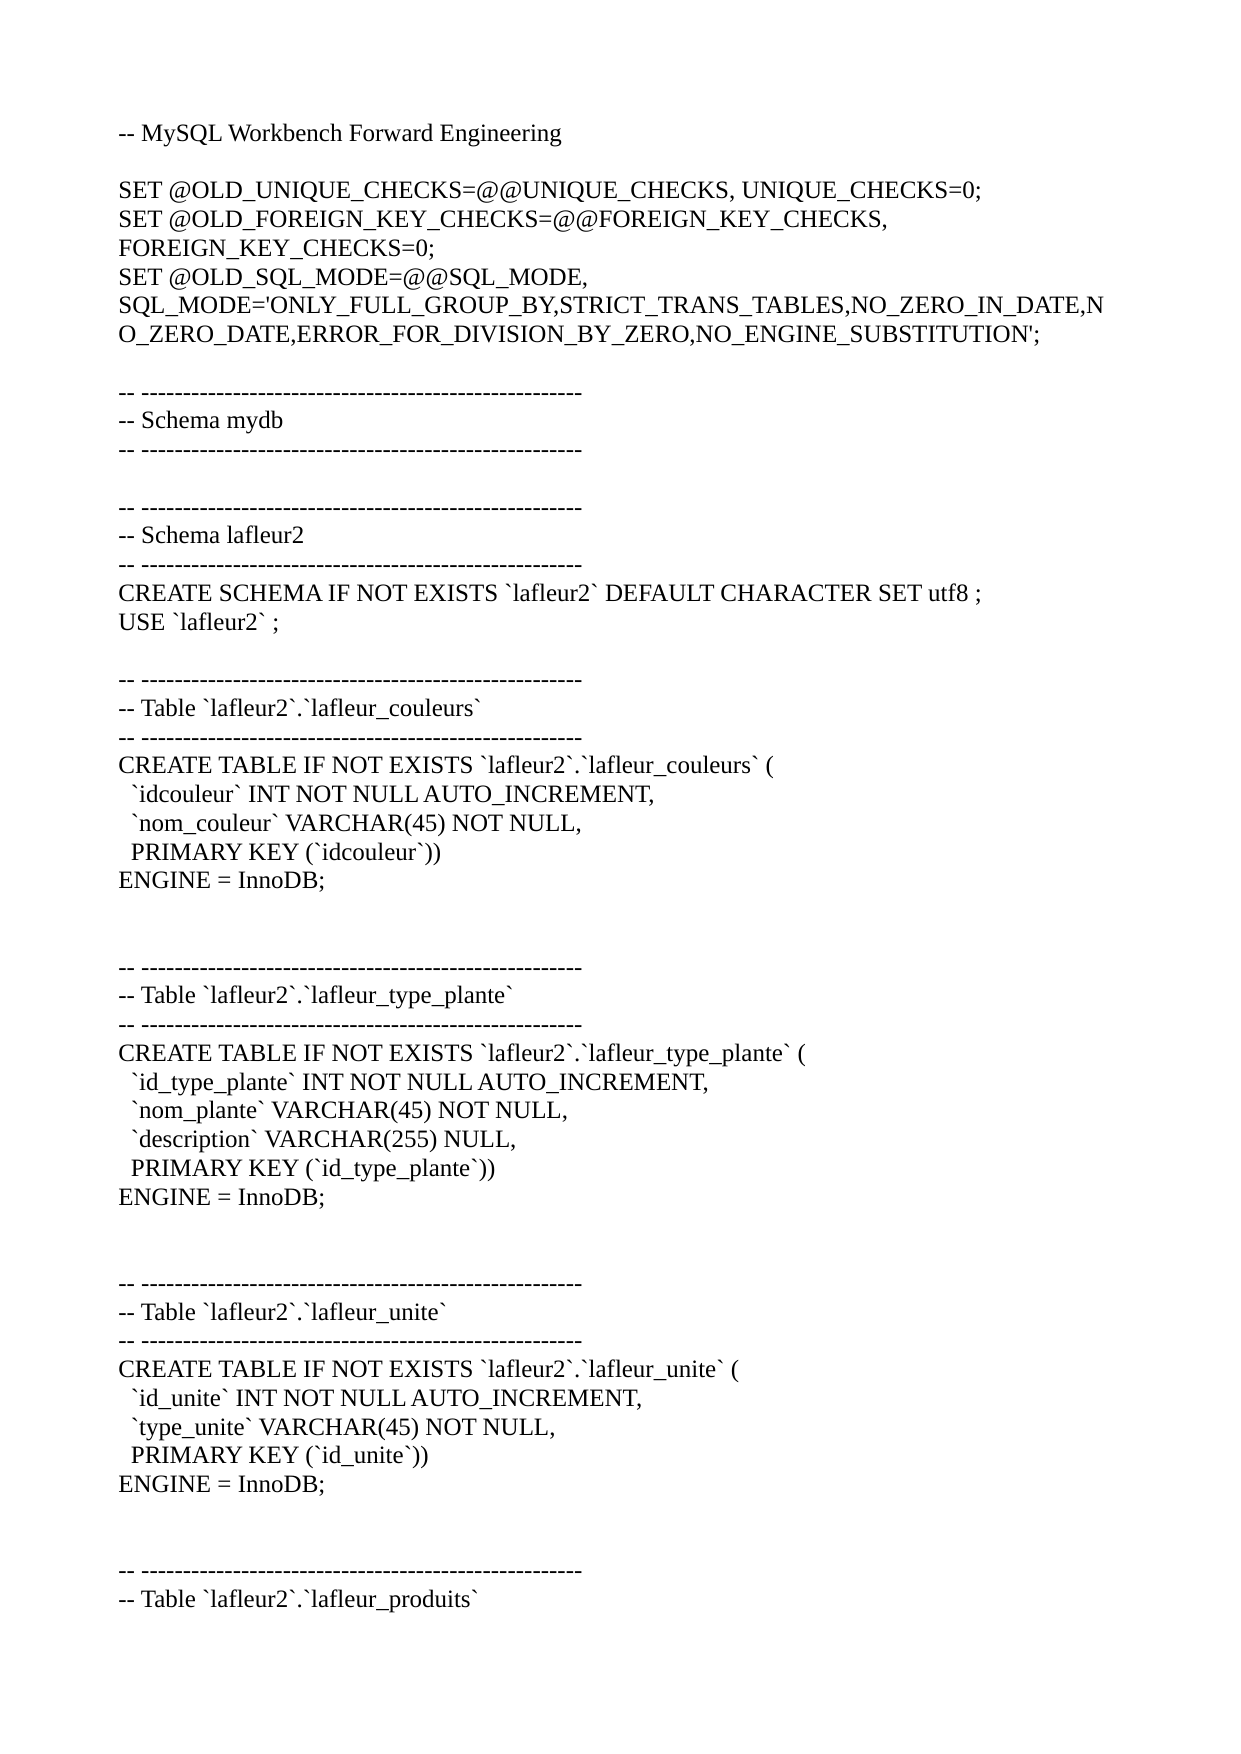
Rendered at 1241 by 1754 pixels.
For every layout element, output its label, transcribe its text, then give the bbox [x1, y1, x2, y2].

text -- MySQL Workbench Forward Engineering SET @OLD_UNIQUE_CHECKS=@@UNIQUE_CHECKS, UNIQUE_CHECKS=0; SET @OLD_FOREIGN_KEY_CHECKS=@@FOREIGN_KEY_CHECKS, FOREIGN_KEY_CHECKS=0; SET @OLD_SQL_MODE=@@SQL_MODE, SQL_MODE='ONLY_FULL_GROUP_BY,STRICT_TRANS_TABLES,NO_ZERO_IN_DATE,NO_ZERO_DATE,ERROR_FOR_DIVISION_BY_ZERO,NO_ENGINE_SUBSTITUTION'; -- ----------------------------------------------------- -- Schema mydb -- ----------------------------------------------------- -- ----------------------------------------------------- -- Schema lafleur2 -- ----------------------------------------------------- CREATE SCHEMA IF NOT EXISTS `lafleur2` DEFAULT CHARACTER SET utf8 ; USE `lafleur2` ; -- ----------------------------------------------------- -- Table `lafleur2`.`lafleur_couleurs` -- ----------------------------------------------------- CREATE TABLE IF NOT EXISTS `lafleur2`.`lafleur_couleurs` ( `idcouleur` INT NOT NULL AUTO_INCREMENT, `nom_couleur` VARCHAR(45) NOT NULL, PRIMARY KEY (`idcouleur`)) ENGINE = InnoDB; -- ----------------------------------------------------- -- Table `lafleur2`.`lafleur_type_plante` -- ----------------------------------------------------- CREATE TABLE IF NOT EXISTS `lafleur2`.`lafleur_type_plante` ( `id_type_plante` INT NOT NULL AUTO_INCREMENT, `nom_plante` VARCHAR(45) NOT NULL, `description` VARCHAR(255) NULL, PRIMARY KEY (`id_type_plante`)) ENGINE = InnoDB; -- ----------------------------------------------------- -- Table `lafleur2`.`lafleur_unite` -- ----------------------------------------------------- CREATE TABLE IF NOT EXISTS `lafleur2`.`lafleur_unite` ( `id_unite` INT NOT NULL AUTO_INCREMENT, `type_unite` VARCHAR(45) NOT NULL, PRIMARY KEY (`id_unite`)) ENGINE = InnoDB; -- ----------------------------------------------------- -- Table `lafleur2`.`lafleur_produits` [118, 118, 1122, 1613]
